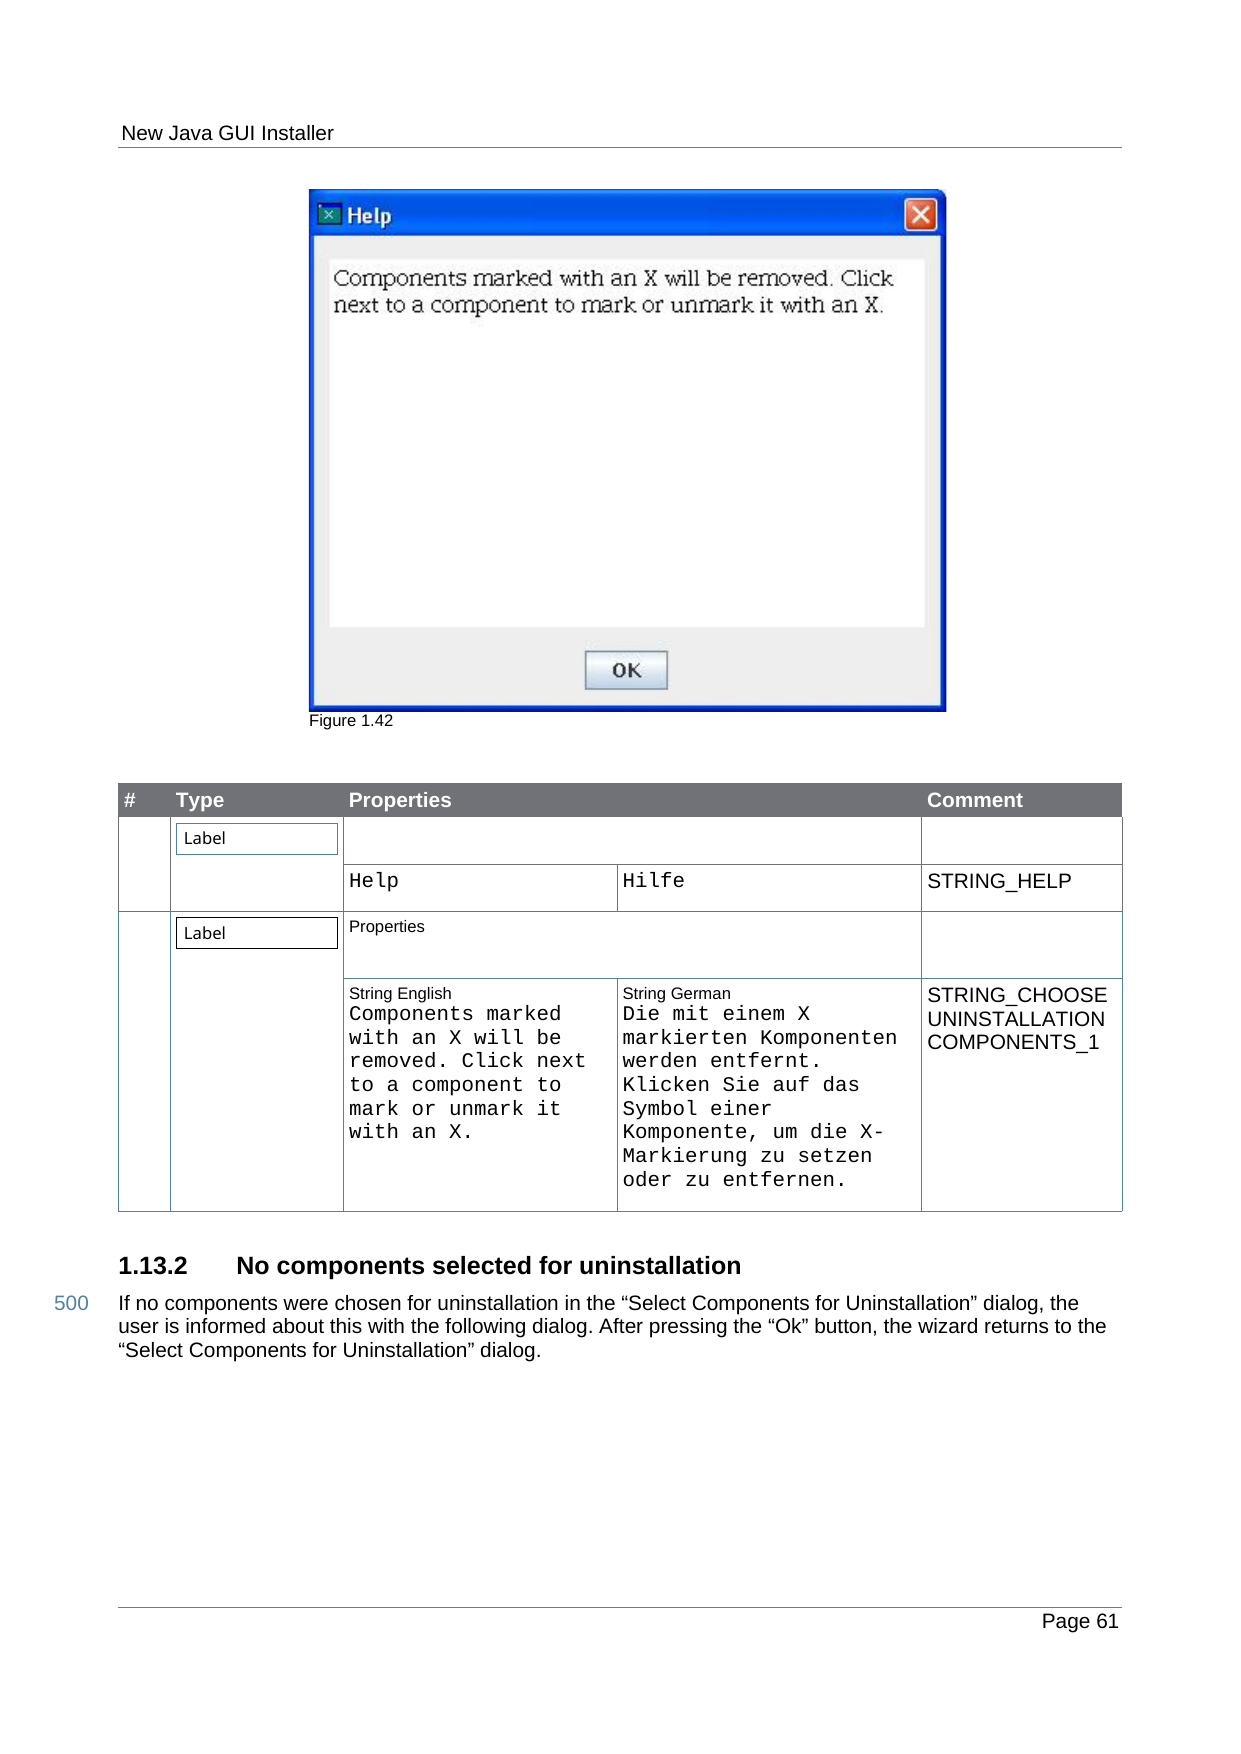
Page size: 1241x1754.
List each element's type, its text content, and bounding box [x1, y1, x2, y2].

table_header [344, 817, 921, 864]
table_cell [171, 817, 343, 911]
text Figure 1.42 [309, 712, 946, 730]
table_cell Help [344, 865, 617, 911]
table_cell STRING_HELP [922, 865, 1122, 911]
table_header Comment [921, 783, 1122, 817]
table_cell <#> [119, 817, 170, 911]
table_cell <#> [119, 912, 170, 1211]
table_header [922, 912, 1122, 978]
table_cell STRING_CHOOSEUNINSTALLATIONCOMPONENTS_1 [922, 979, 1122, 1211]
picture [308, 189, 947, 712]
table_cell String German Die mit einem X markierten Komponenten werden entfernt. Klicken Sie auf das Symbol einer Komponente, um die X-Markierung zu setzen oder zu entfernen. [618, 979, 921, 1211]
table_header # [118, 783, 170, 817]
table_header [922, 817, 1122, 864]
table_header Properties [344, 912, 921, 978]
table_cell Hilfe [618, 865, 921, 911]
table_cell [171, 912, 343, 1211]
table_header Properties [343, 783, 921, 817]
table_cell String English Components marked with an X will be removed. Click next to a component to mark or unmark it with an X. [344, 979, 617, 1211]
table_header Type [170, 783, 343, 817]
subtitle No components selected for uninstallation [118, 1252, 1122, 1280]
text If no components were chosen for uninstallation in the “Select Components for Uninstallation” dialog, the user is informed about this with the following dialog. After pressing the “Ok” button, the wizard returns to the “Select Components for Uninstallation” dialog. [118, 1292, 1122, 1361]
